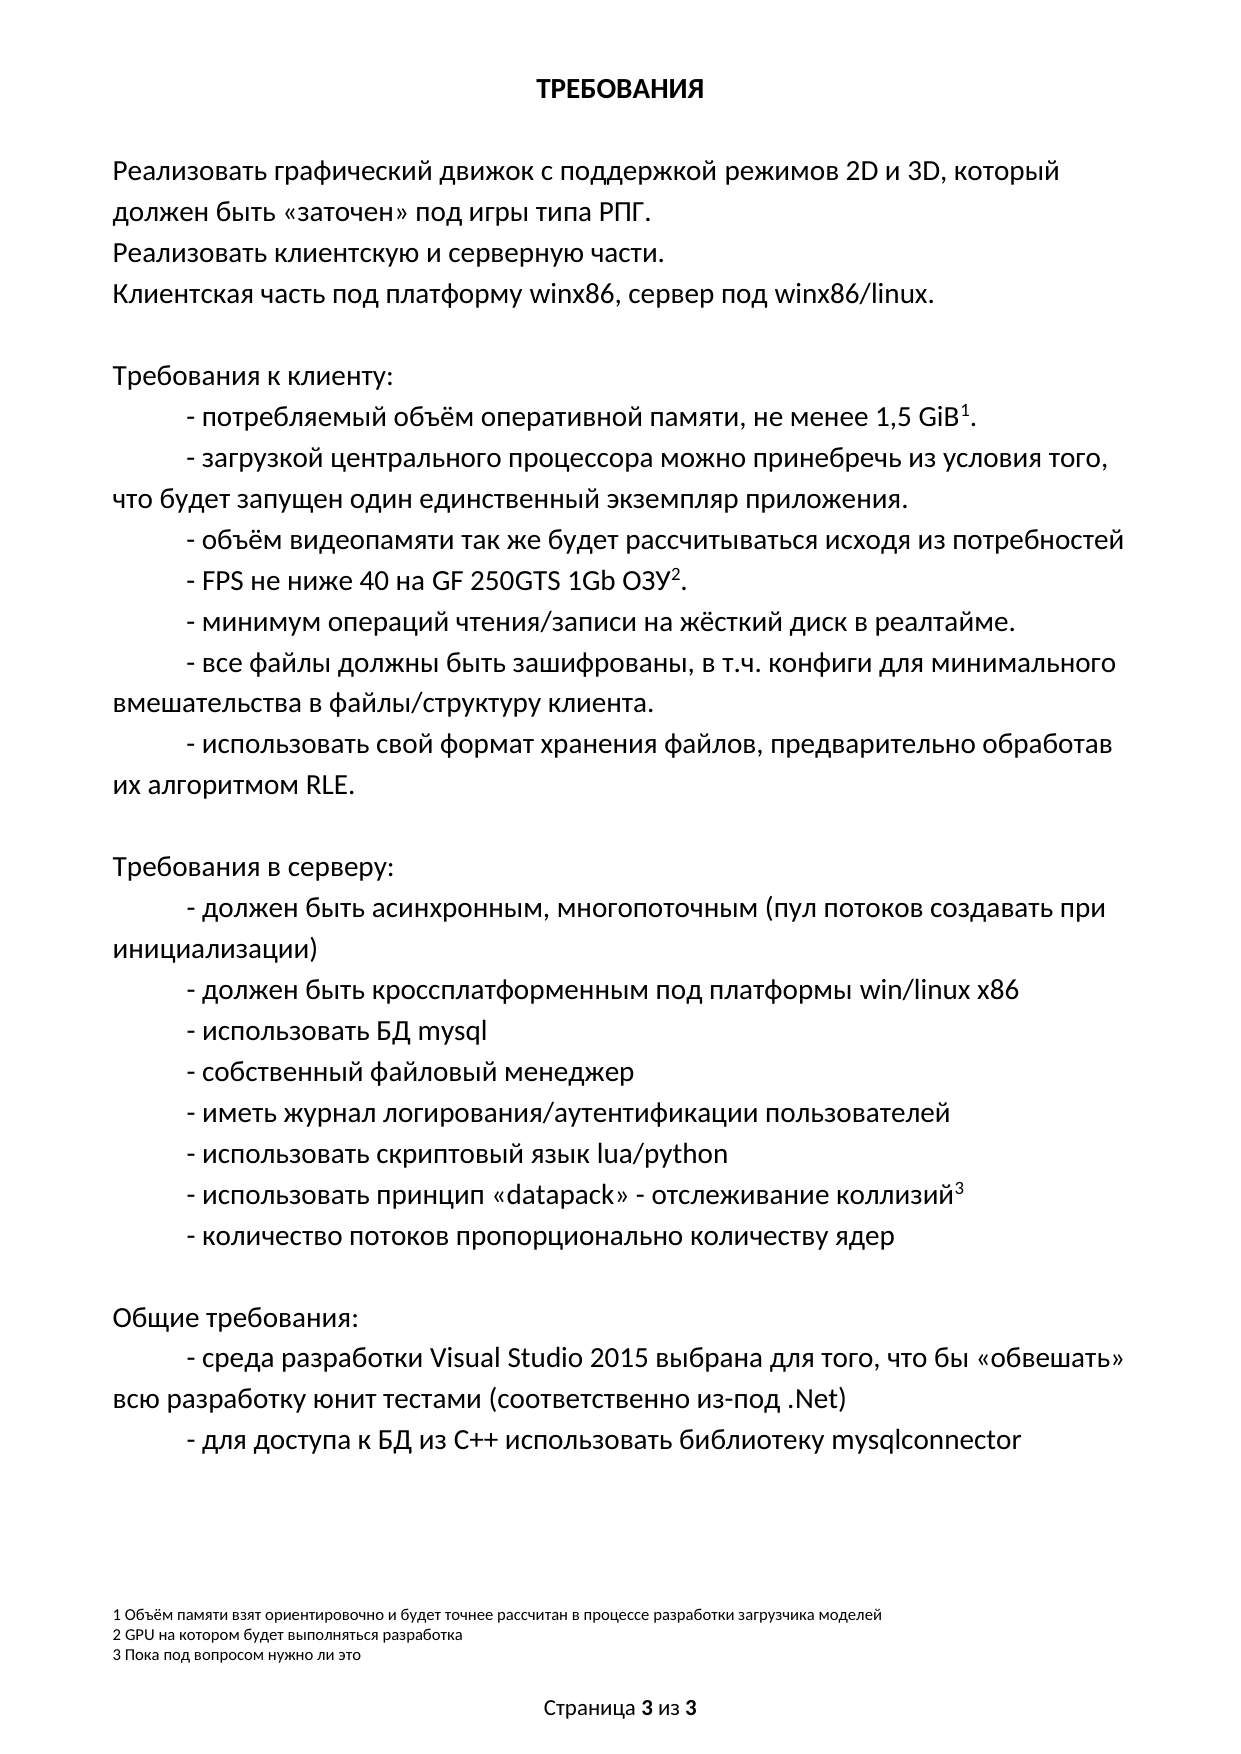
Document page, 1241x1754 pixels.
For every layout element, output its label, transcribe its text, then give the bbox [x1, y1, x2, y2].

text - собственный файловый менеджер [112, 1053, 1128, 1089]
text - использовать свой формат хранения файлов, предварительно обработав их алгоритмом RLE. [112, 726, 1128, 802]
text Клиентская часть под платформу winx86, сервер под winx86/linux. [112, 275, 1128, 311]
text - использовать БД mysql [112, 1012, 1128, 1048]
text - использовать принцип «datapack» - отслеживание коллизий3 [112, 1176, 1128, 1211]
text Общие требования: [112, 1299, 1128, 1334]
text - иметь журнал логирования/аутентификации пользователей [112, 1094, 1128, 1129]
text Требования к клиенту: [112, 357, 1128, 393]
text - загрузкой центрального процессора можно принебречь из условия того, что будет запущен один единственный экземпляр приложения. [112, 439, 1128, 516]
text - должен быть кроссплатформенным под платформы win/linux x86 [112, 971, 1128, 1007]
text - должен быть асинхронным, многопоточным (пул потоков создавать при инициализации) [112, 889, 1128, 966]
text - потребляемый объём оперативной памяти, не менее 1,5 GiB1. [112, 398, 1128, 434]
text - объём видеопамяти так же будет рассчитываться исходя из потребностей [112, 521, 1128, 556]
text - количество потоков пропорционально количеству ядер [112, 1217, 1128, 1252]
text - минимум операций чтения/записи на жёсткий диск в реалтайме. [112, 603, 1128, 638]
text - FPS не ниже 40 на GF 250GTS 1Gb ОЗУ2. [112, 562, 1128, 597]
text - все файлы должны быть зашифрованы, в т.ч. конфиги для минимального вмешательства в файлы/структуру клиента. [112, 644, 1128, 720]
text ТРЕБОВАНИЯ [112, 71, 1128, 106]
text Реализовать клиентскую и серверную части. [112, 234, 1128, 270]
text - среда разработки Visual Studio 2015 выбрана для того, что бы «обвешать» всю разработку юнит тестами (соответственно из-под .Net) [112, 1339, 1128, 1416]
text Реализовать графический движок с поддержкой режимов 2D и 3D, который должен быть «заточен» под игры типа РПГ. [112, 152, 1128, 229]
text Требования в серверу: [112, 848, 1128, 884]
text - для доступа к БД из C++ использовать библиотеку mysqlconnector [112, 1421, 1128, 1457]
text - использовать скриптовый язык lua/python [112, 1135, 1128, 1171]
